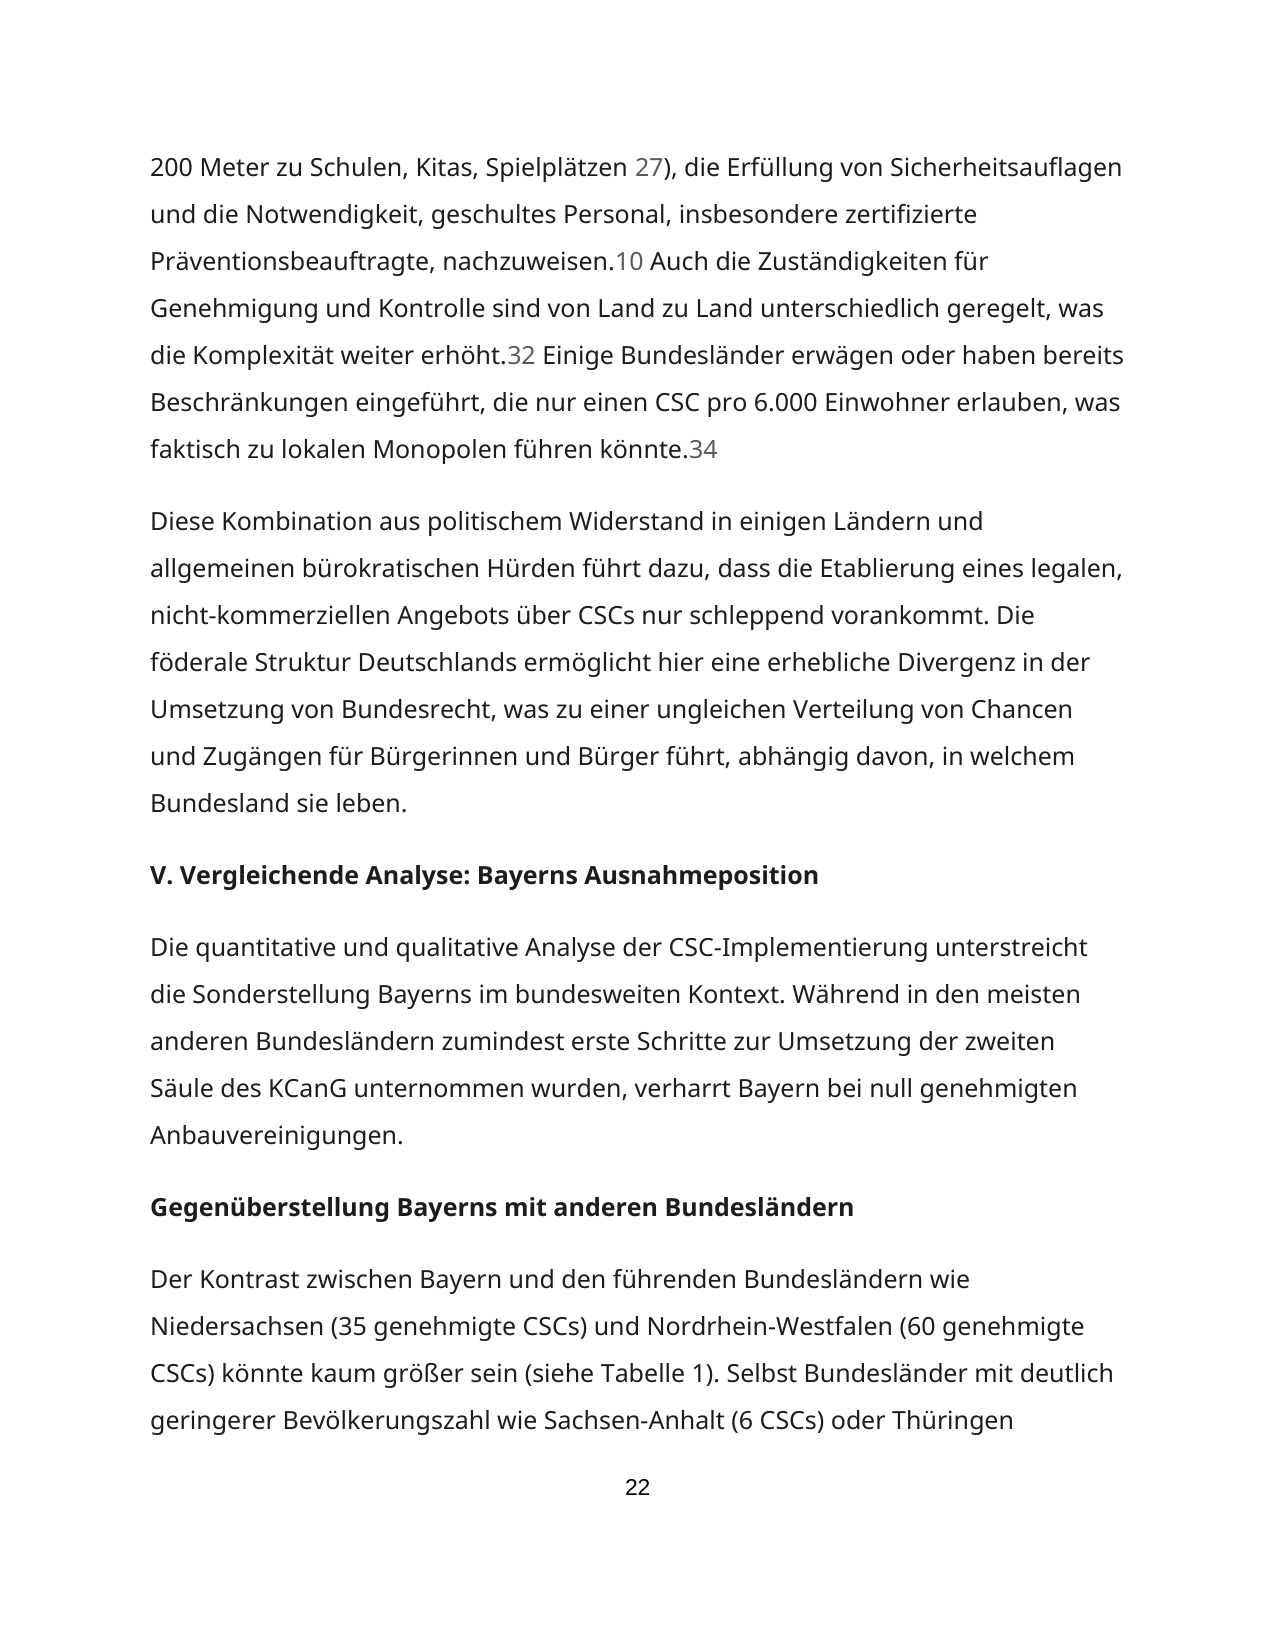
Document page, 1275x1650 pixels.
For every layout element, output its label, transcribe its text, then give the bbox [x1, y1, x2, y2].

text Die quantitative und qualitative Analyse der CSC-Implementierung unterstreicht die Sonderstellung Bayerns im bundesweiten Kontext. Während in den meisten anderen Bundesländern zumindest erste Schritte zur Umsetzung der zweiten Säule des KCanG unternommen wurden, verharrt Bayern bei null genehmigten Anbauvereinigungen. [150, 930, 1125, 1152]
text 200 Meter zu Schulen, Kitas, Spielplätzen 27), die Erfüllung von Sicherheitsauflagen und die Notwendigkeit, geschultes Personal, insbesondere zertifizierte Präventionsbeauftragte, nachzuweisen.10 Auch die Zuständigkeiten für Genehmigung und Kontrolle sind von Land zu Land unterschiedlich geregelt, was die Komplexität weiter erhöht.32 Einige Bundesländer erwägen oder haben bereits Beschränkungen eingeführt, die nur einen CSC pro 6.000 Einwohner erlauben, was faktisch zu lokalen Monopolen führen könnte.34 [150, 150, 1125, 466]
text Gegenüberstellung Bayerns mit anderen Bundesländern [150, 1189, 1125, 1224]
text Diese Kombination aus politischem Widerstand in einigen Ländern und allgemeinen bürokratischen Hürden führt dazu, dass die Etablierung eines legalen, nicht-kommerziellen Angebots über CSCs nur schleppend vorankommt. Die föderale Struktur Deutschlands ermöglicht hier eine erhebliche Divergenz in der Umsetzung von Bundesrecht, was zu einer ungleichen Verteilung von Chancen und Zugängen für Bürgerinnen und Bürger führt, abhängig davon, in welchem Bundesland sie leben. [150, 504, 1125, 820]
text Der Kontrast zwischen Bayern und den führenden Bundesländern wie Niedersachsen (35 genehmigte CSCs) und Nordrhein-Westfalen (60 genehmigte CSCs) könnte kaum größer sein (siehe Tabelle 1). Selbst Bundesländer mit deutlich geringerer Bevölkerungszahl wie Sachsen-Anhalt (6 CSCs) oder Thüringen [150, 1262, 1125, 1437]
text V. Vergleichende Analyse: Bayerns Ausnahmeposition [150, 858, 1125, 892]
